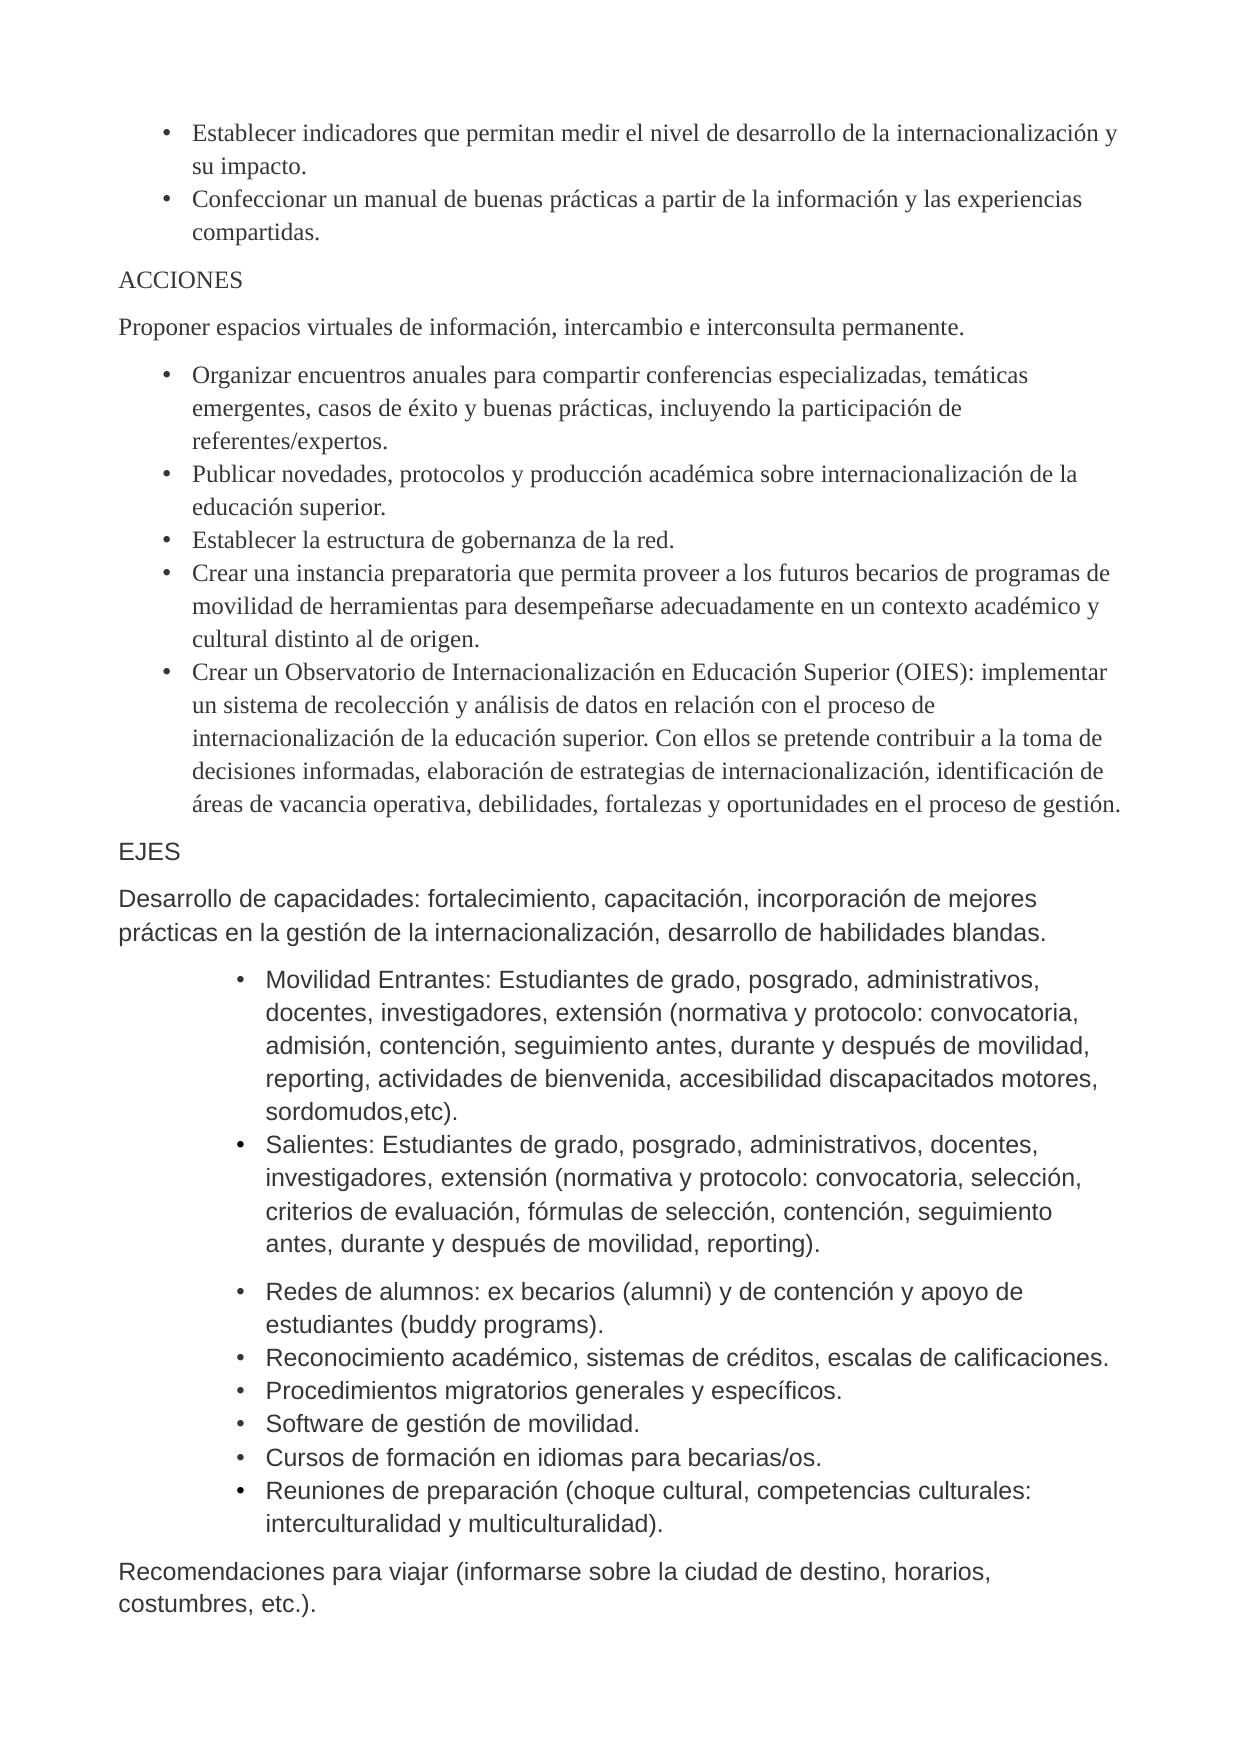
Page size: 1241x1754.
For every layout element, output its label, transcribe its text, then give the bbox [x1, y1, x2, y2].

list Reuniones de preparación (choque cultural, competencias culturales: interculturalidad y multiculturalidad). [236, 1476, 1122, 1538]
list Procedimientos migratorios generales y específicos. [236, 1376, 1122, 1405]
list Organizar encuentros anuales para compartir conferencias especializadas, temáticas emergentes, casos de éxito y buenas prácticas, incluyendo la participación de referentes/expertos. [162, 360, 1122, 455]
list Software de gestión de movilidad. [236, 1409, 1122, 1438]
text EJES [118, 837, 1122, 866]
text Desarrollo de capacidades: fortalecimiento, capacitación, incorporación de mejores prácticas en la gestión de la internacionalización, desarrollo de habilidades blandas. [118, 884, 1122, 946]
list Establecer indicadores que permitan medir el nivel de desarrollo de la internacionalización y su impacto. [162, 118, 1122, 180]
list Confeccionar un manual de buenas prácticas a partir de la información y las experiencias compartidas. [162, 184, 1122, 246]
list Cursos de formación en idiomas para becarias/os. [236, 1443, 1122, 1471]
list Crear una instancia preparatoria que permita proveer a los futuros becarios de programas de movilidad de herramientas para desempeñarse adecuadamente en un contexto académico y cultural distinto al de origen. [162, 558, 1122, 653]
list Establecer la estructura de gobernanza de la red. [162, 525, 1122, 554]
list Movilidad Entrantes: Estudiantes de grado, posgrado, administrativos, docentes, investigadores, extensión (normativa y protocolo: convocatoria, admisión, contención, seguimiento antes, durante y después de movilidad, reporting, actividades de bienvenida, accesibilidad discapacitados motores, sordomudos,etc). [236, 965, 1122, 1126]
list Crear un Observatorio de Internacionalización en Educación Superior (OIES): implementar un sistema de recolección y análisis de datos en relación con el proceso de internacionalización de la educación superior. Con ellos se pretende contribuir a la toma de decisiones informadas, elaboración de estrategias de internacionalización, identificación de áreas de vacancia operativa, debilidades, fortalezas y oportunidades en el proceso de gestión. [162, 657, 1122, 818]
text Proponer espacios virtuales de información, intercambio e interconsulta permanente. [118, 312, 1122, 341]
text Recomendaciones para viajar (informarse sobre la ciudad de destino, horarios, costumbres, etc.). [118, 1556, 1122, 1618]
text ACCIONES [118, 265, 1122, 293]
list Reconocimiento académico, sistemas de créditos, escalas de calificaciones. [236, 1343, 1122, 1372]
list Redes de alumnos: ex becarios (alumni) y de contención y apoyo de estudiantes (buddy programs). [236, 1277, 1122, 1339]
list Salientes: Estudiantes de grado, posgrado, administrativos, docentes, investigadores, extensión (normativa y protocolo: convocatoria, selección, criterios de evaluación, fórmulas de selección, contención, seguimiento antes, durante y después de movilidad, reporting). [236, 1130, 1122, 1258]
list Publicar novedades, protocolos y producción académica sobre internacionalización de la educación superior. [162, 459, 1122, 521]
